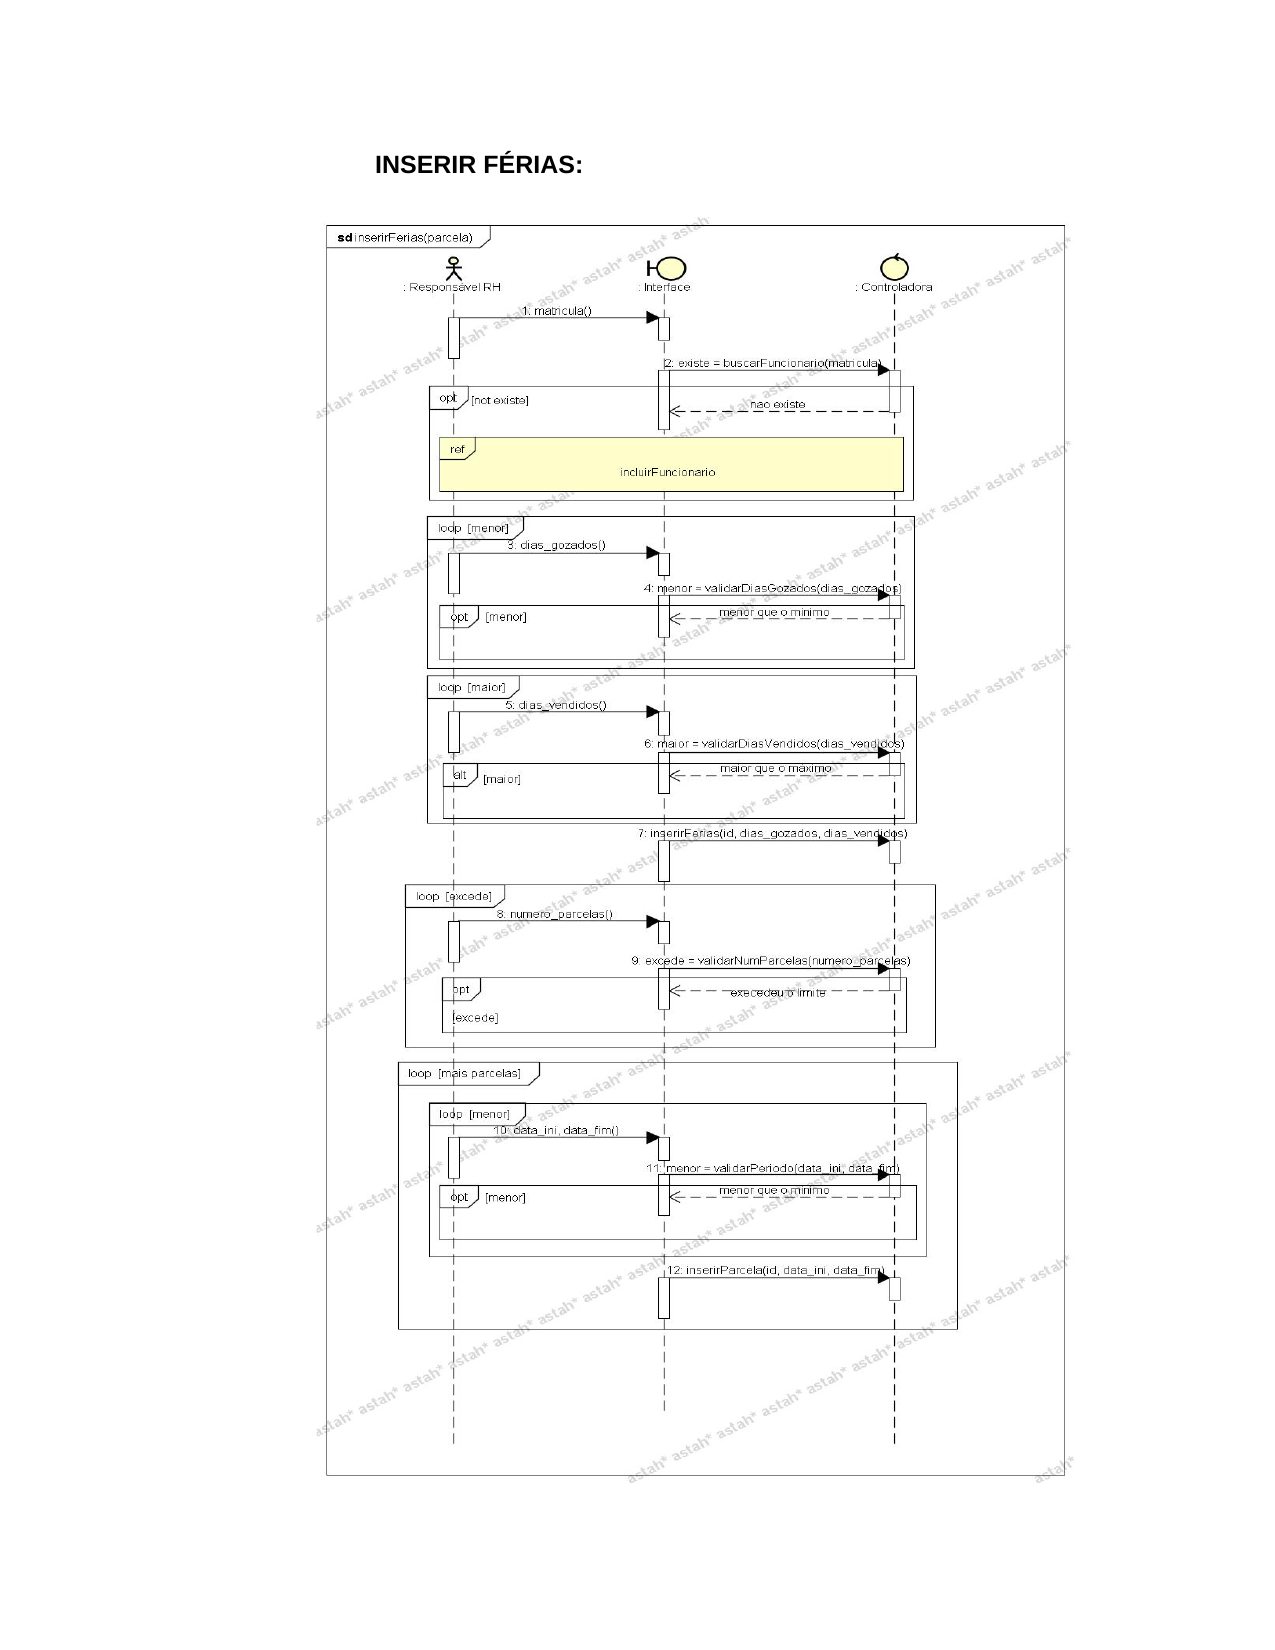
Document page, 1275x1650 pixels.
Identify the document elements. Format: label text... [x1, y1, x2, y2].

picture [316, 217, 1075, 1484]
text INSERIR FÉRIAS: [150, 150, 1125, 179]
